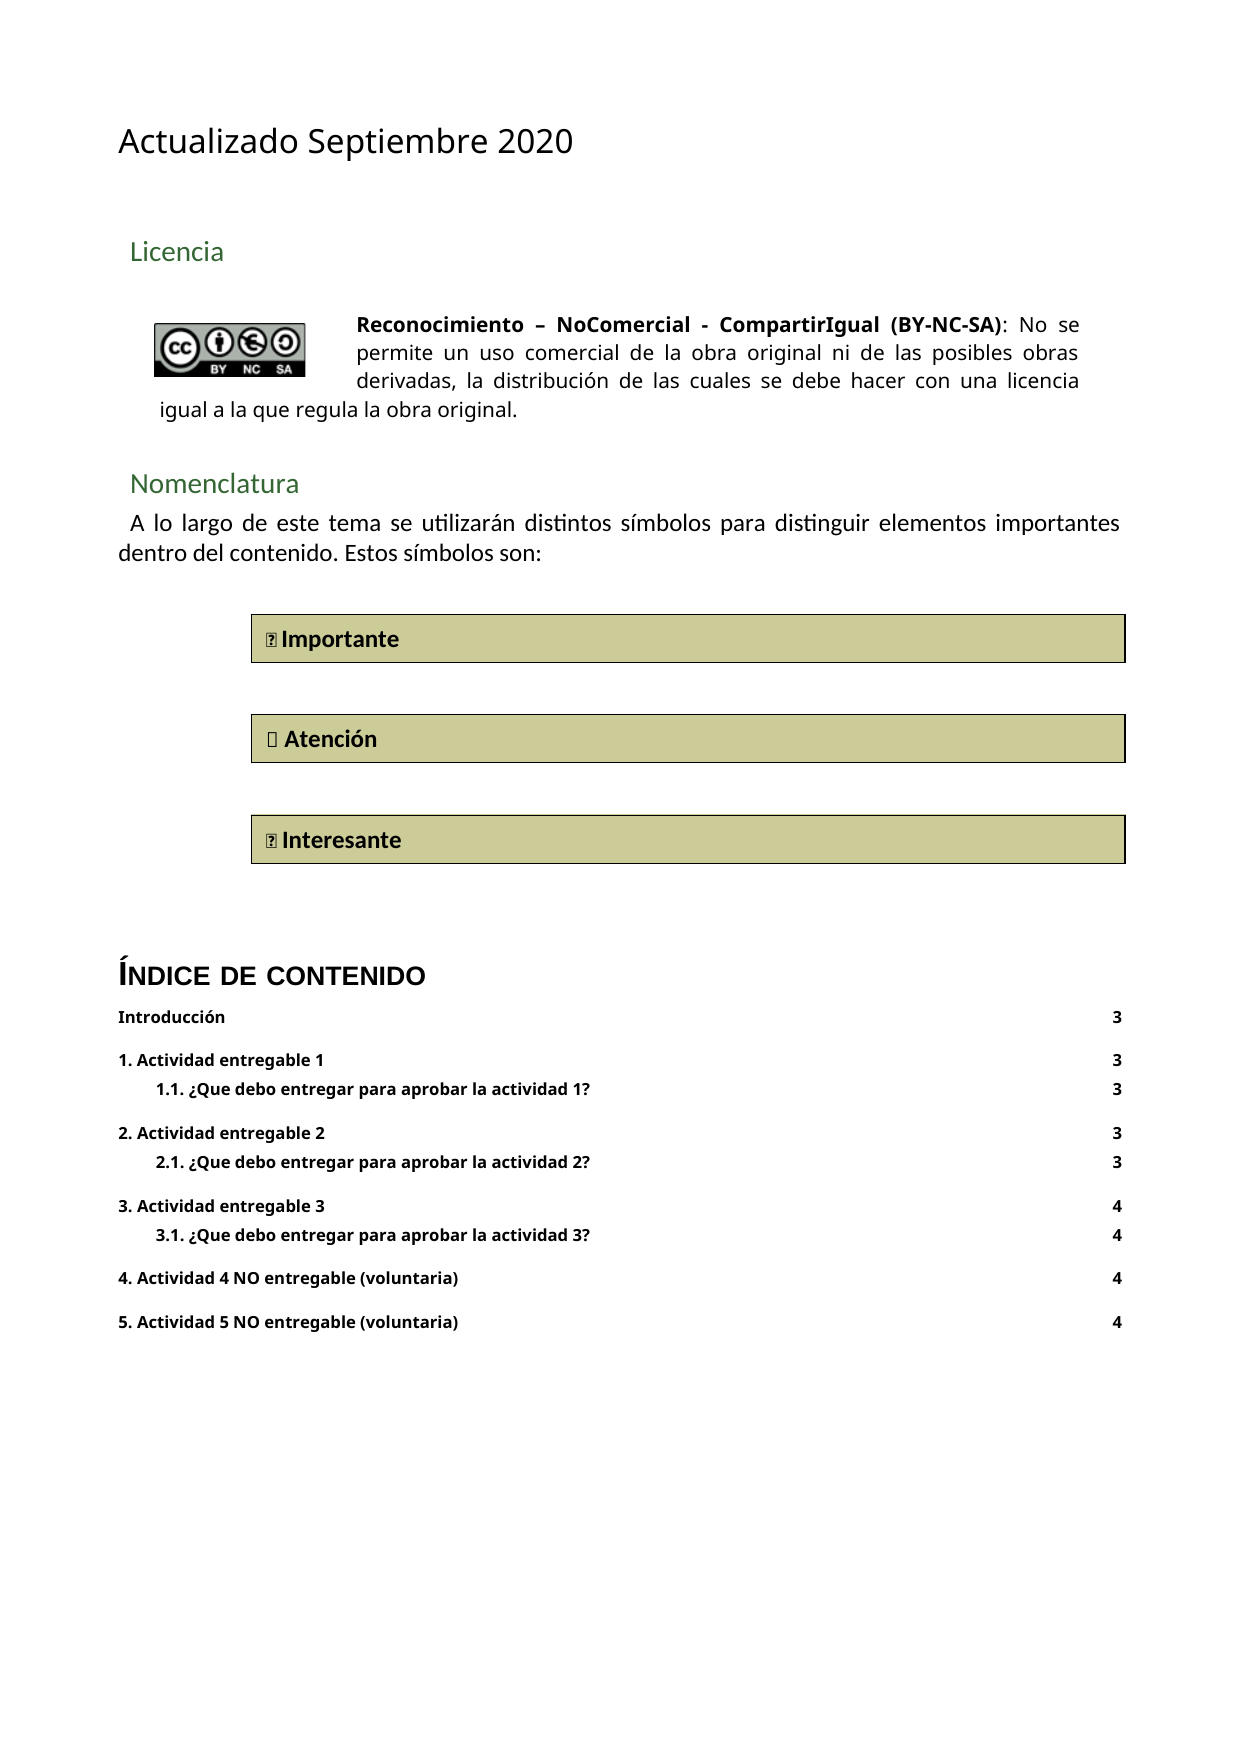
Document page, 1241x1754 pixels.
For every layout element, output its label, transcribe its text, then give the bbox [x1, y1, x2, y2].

text ❕ Atención [252, 715, 1124, 762]
picture [154, 323, 306, 377]
text 4. Actividad 4 NO entregable (voluntaria) 4 [118, 1267, 1122, 1290]
text Introducción 3 [118, 1005, 1122, 1028]
text 📖 Importante [252, 615, 1124, 662]
text 2. Actividad entregable 2 3 [118, 1122, 1122, 1144]
text Nomenclatura [118, 465, 1122, 500]
text 3.1. ¿Que debo entregar para aprobar la actividad 3? 4 [156, 1223, 1122, 1246]
text 2.1. ¿Que debo entregar para aprobar la actividad 2? 3 [156, 1151, 1122, 1173]
text 💬 Interesante [252, 816, 1124, 863]
text 5. Actividad 5 NO entregable (voluntaria) 4 [118, 1311, 1122, 1333]
text Licencia [118, 233, 1122, 268]
text Índice de contenido [118, 954, 1122, 993]
text Reconocimiento – NoComercial - CompartirIgual (BY-NC-SA): No se permite un uso comercial de la obra original ni de las posibles obras derivadas, la distribución de las cuales se debe hacer con una licencia igual a la que regula la obra original. [159, 310, 1080, 423]
text A lo largo de este tema se utilizarán distintos símbolos para distinguir elementos importantes dentro del contenido. Estos símbolos son: [118, 507, 1122, 568]
text 1. Actividad entregable 1 3 [118, 1049, 1122, 1072]
text Actualizado Septiembre 2020 [118, 118, 1122, 163]
text 1.1. ¿Que debo entregar para aprobar la actividad 1? 3 [156, 1078, 1122, 1101]
text 3. Actividad entregable 3 4 [118, 1194, 1122, 1217]
